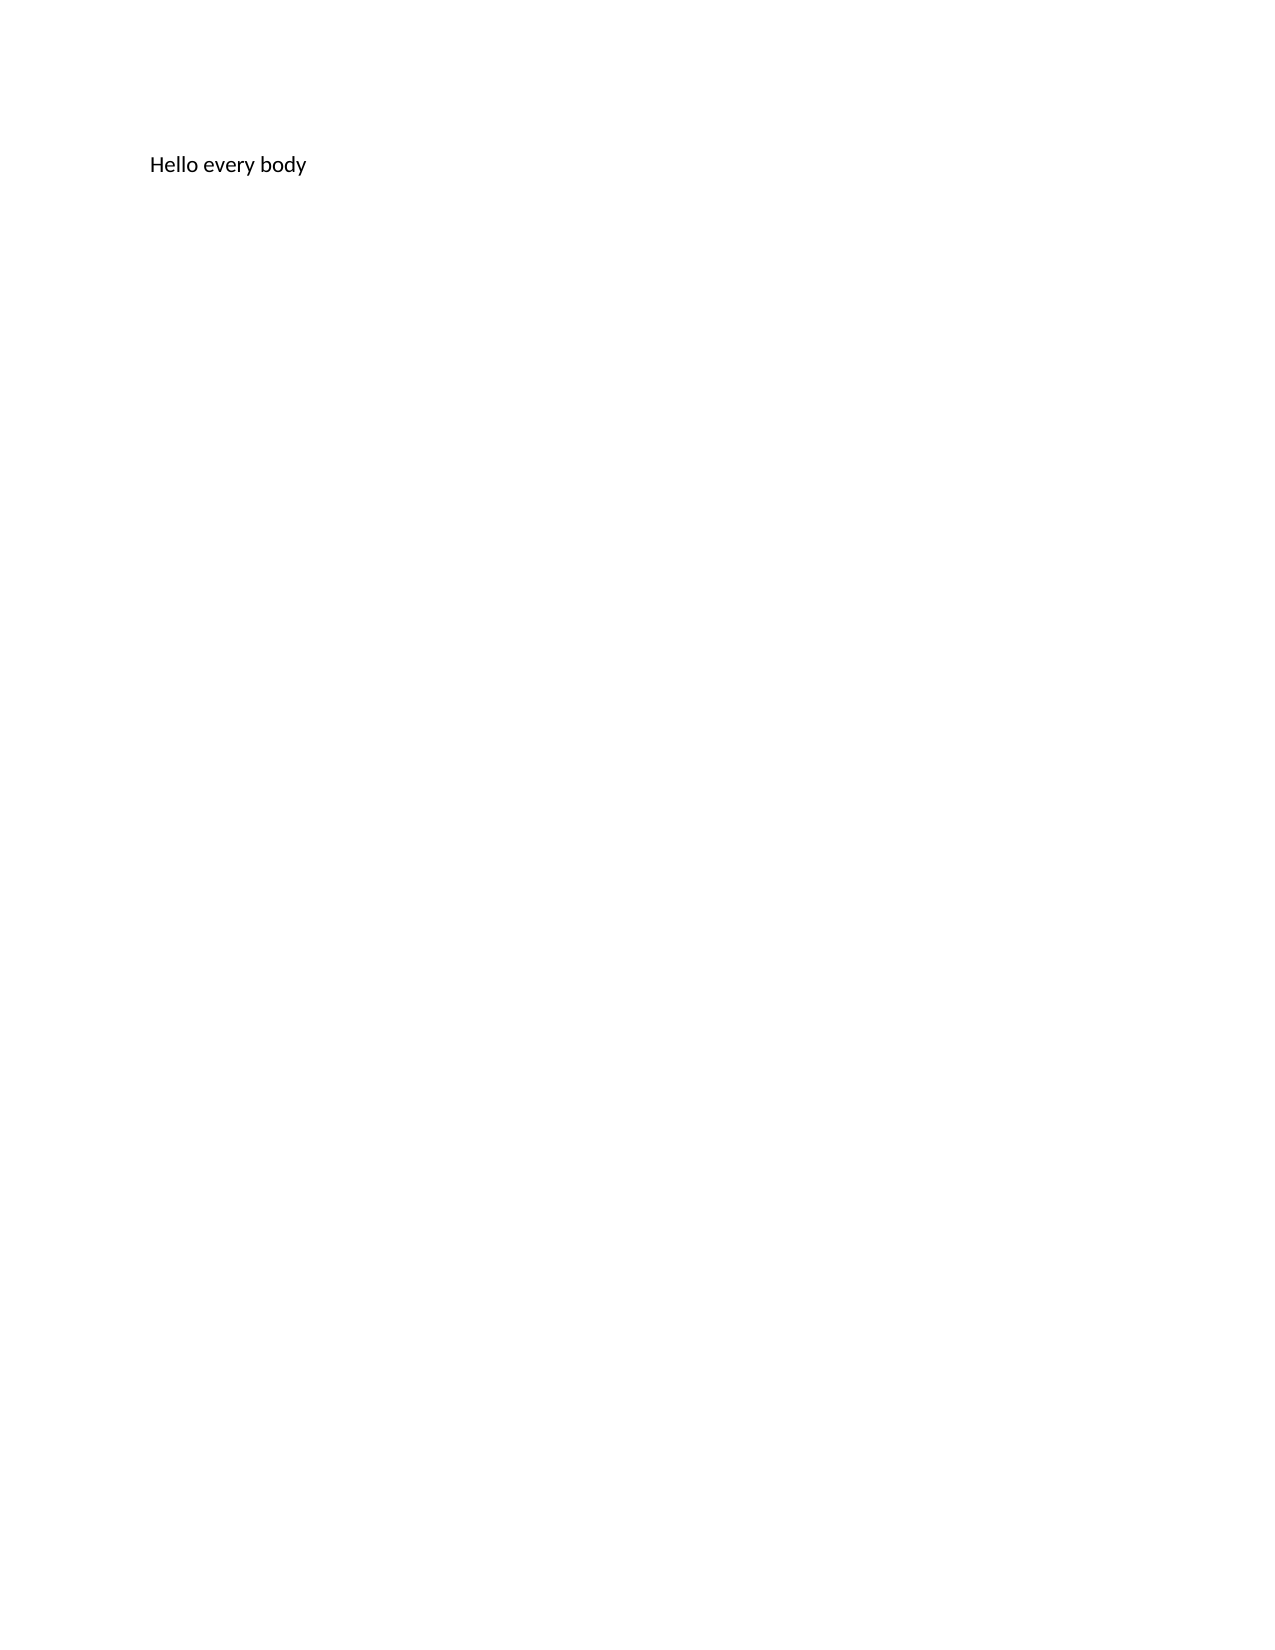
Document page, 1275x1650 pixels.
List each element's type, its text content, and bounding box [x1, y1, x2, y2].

text Hello every body [150, 150, 1125, 178]
